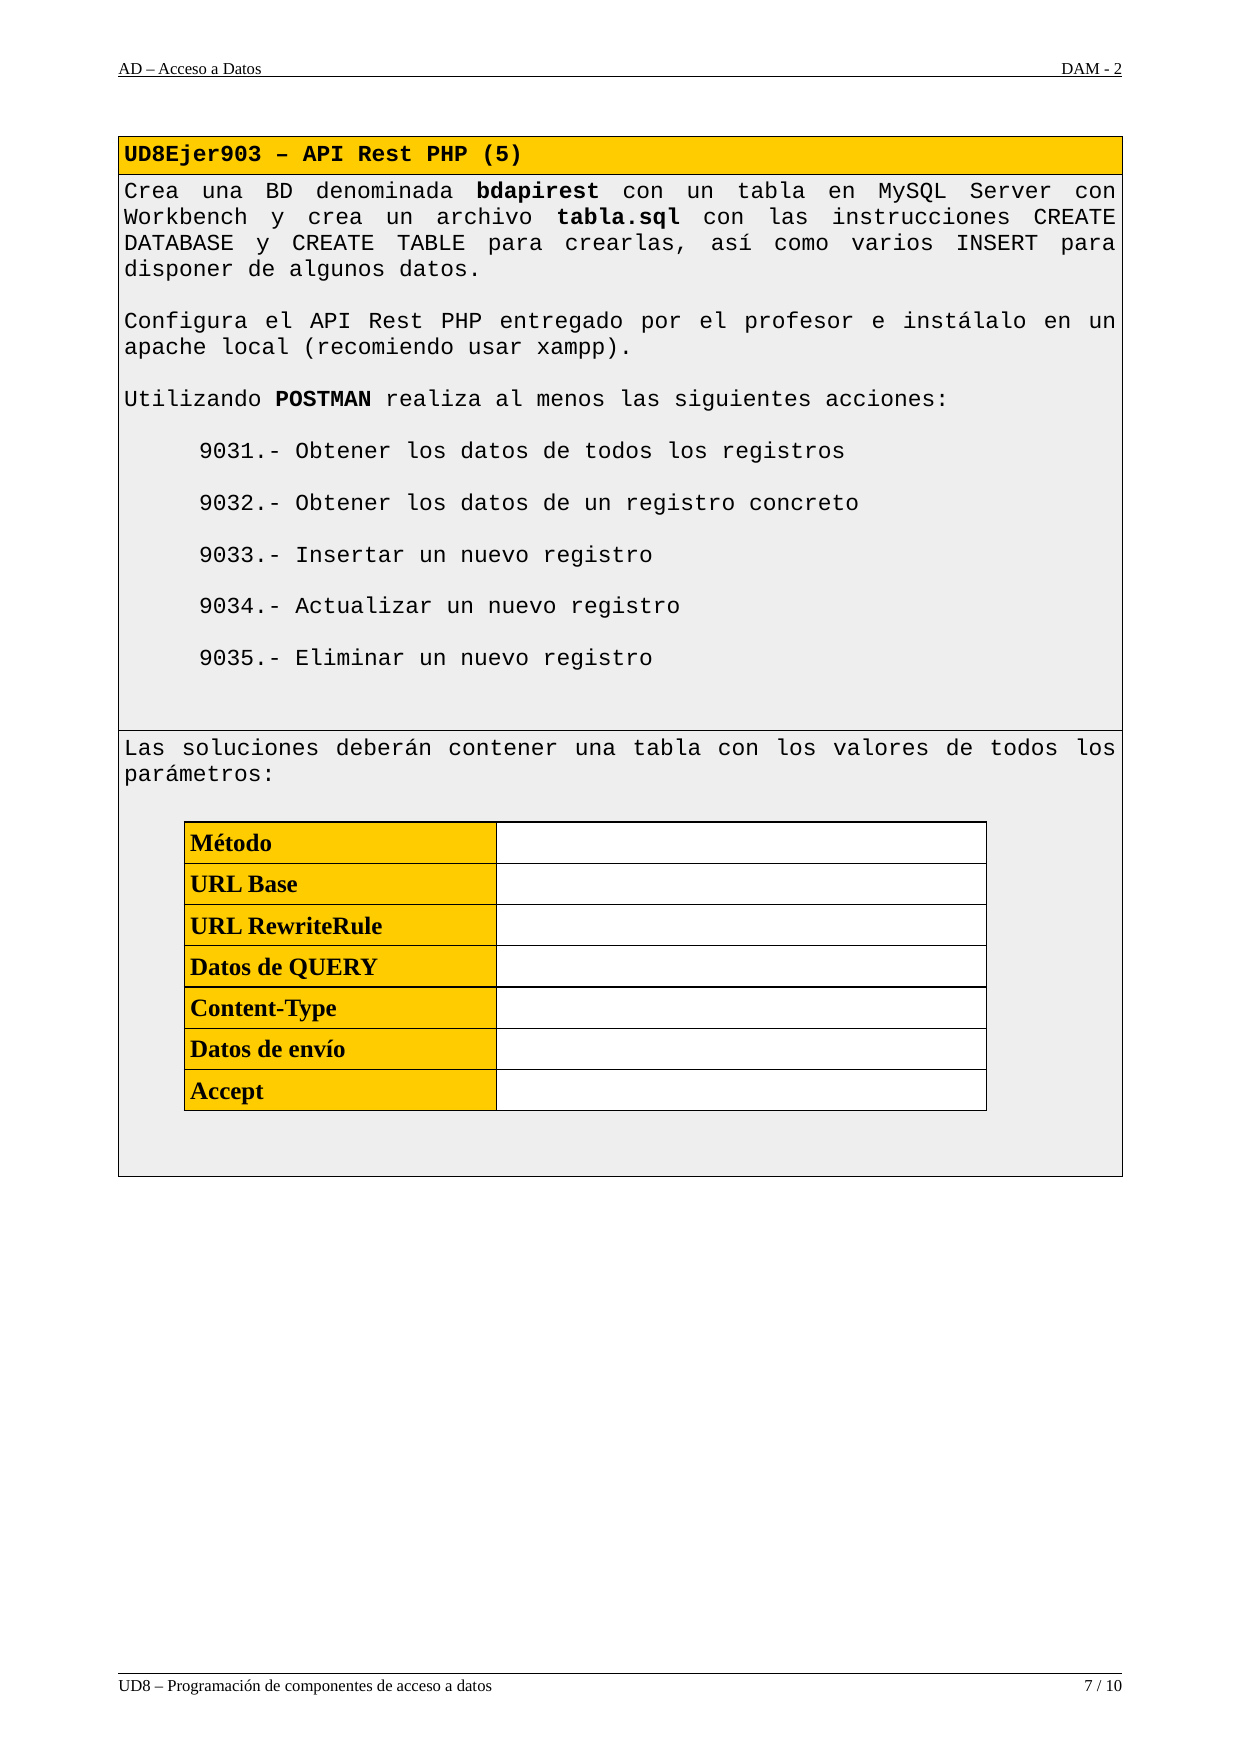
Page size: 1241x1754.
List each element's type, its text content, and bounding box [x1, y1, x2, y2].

table_cell URL Base [185, 864, 496, 904]
table_cell [497, 864, 986, 904]
table_cell [497, 946, 986, 986]
table_cell Las soluciones deberán contener una tabla con los valores de todos los parámetros: [119, 731, 1122, 1176]
table_cell URL RewriteRule [185, 905, 496, 945]
table_cell Accept [185, 1070, 496, 1110]
table_header Método [185, 823, 496, 863]
table_cell Content-Type [185, 988, 496, 1028]
table_header [497, 823, 986, 863]
table_cell [497, 905, 986, 945]
table_cell Datos de QUERY [185, 946, 496, 986]
table_cell Crea una BD denominada bdapirest con un tabla en MySQL Server con Workbench y crea un archivo tabla.sql con las instrucciones CREATE DATABASE y CREATE TABLE para crearlas, así como varios INSERT para disponer de algunos datos. Configura el API Rest PHP entregado por el profesor e instálalo en un apache local (recomiendo usar xampp). Utilizando POSTMAN realiza al menos las siguientes acciones: 9031.- Obtener los datos de todos los registros 9032.- Obtener los datos de un registro concreto 9033.- Insertar un nuevo registro 9034.- Actualizar un nuevo registro 9035.- Eliminar un nuevo registro [119, 175, 1122, 730]
table_cell Datos de envío [185, 1029, 496, 1069]
table_cell [497, 988, 986, 1028]
table_cell [497, 1070, 986, 1110]
table_cell [497, 1029, 986, 1069]
table_header UD8Ejer903 – API Rest PHP (5) [119, 137, 1122, 174]
